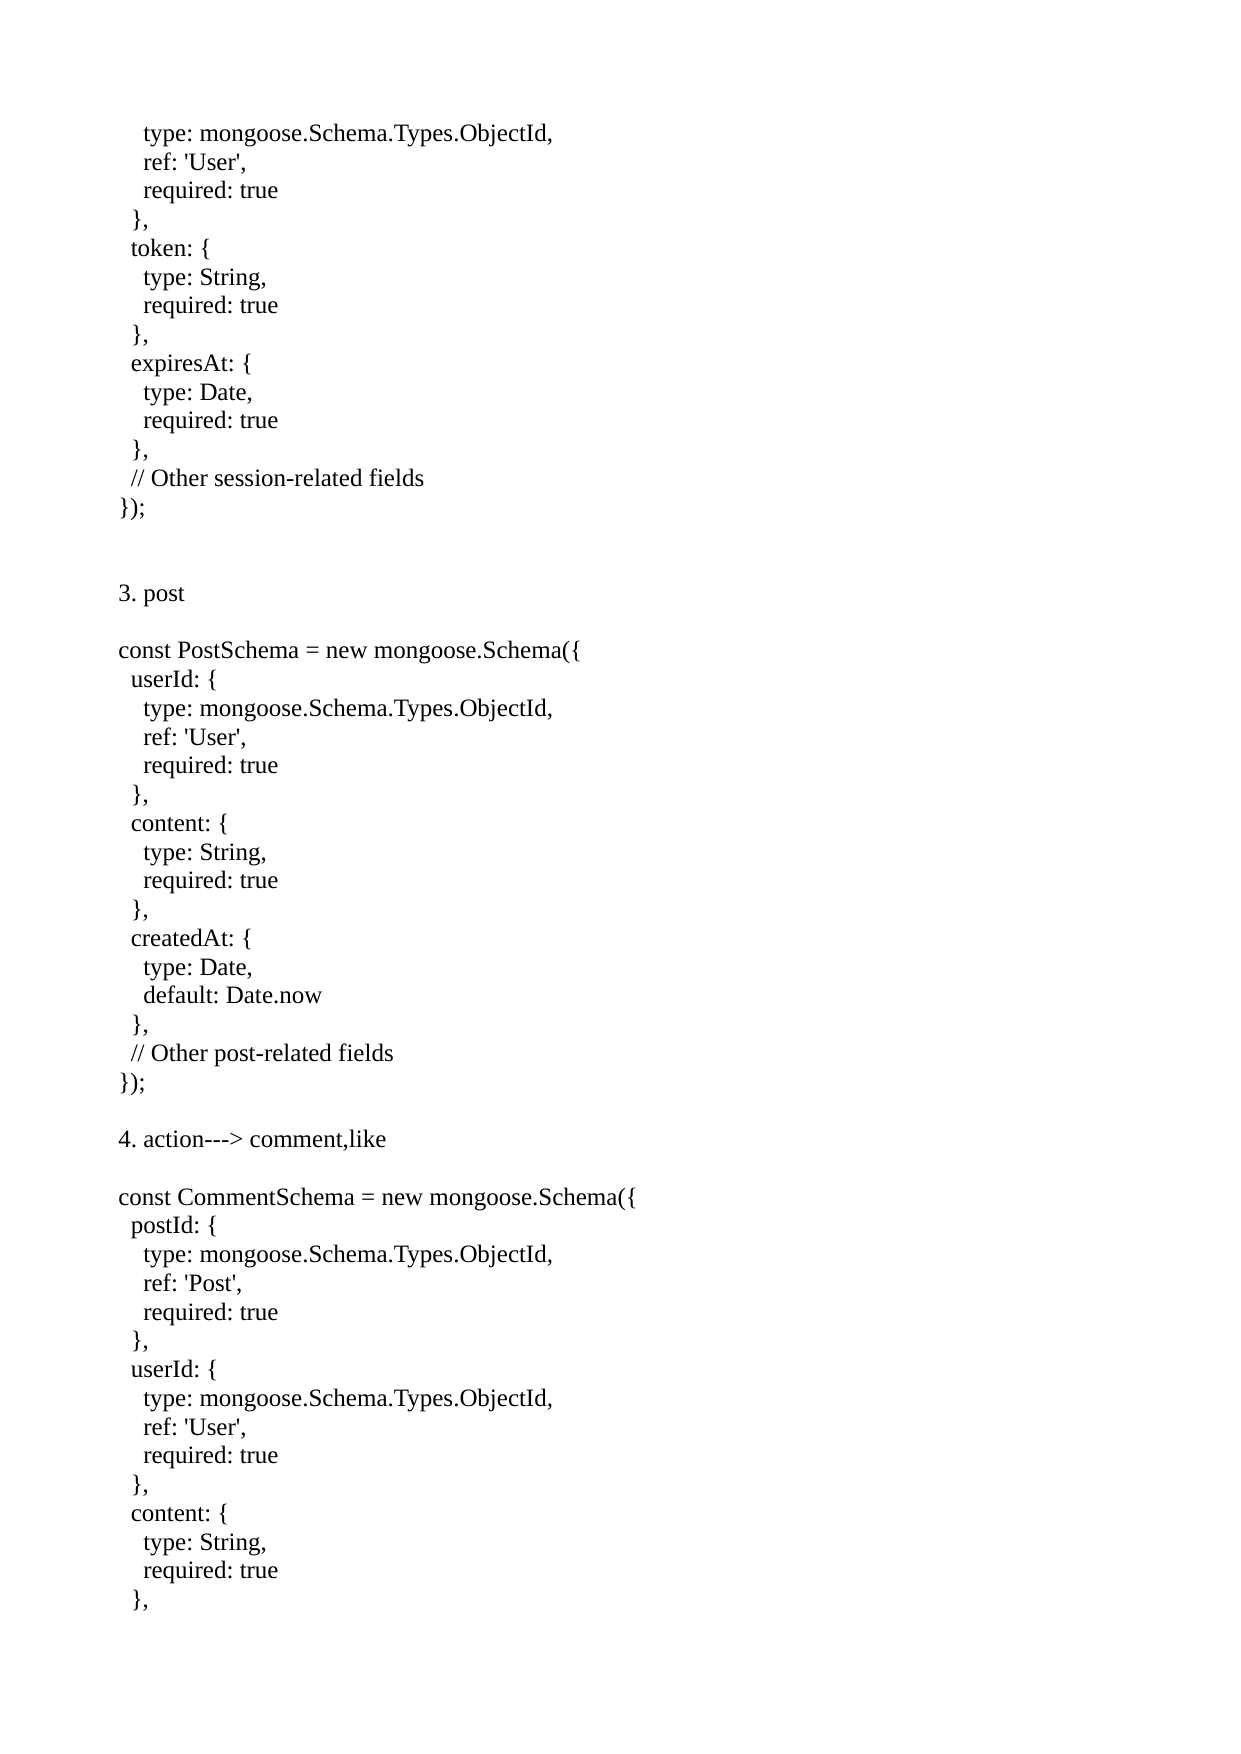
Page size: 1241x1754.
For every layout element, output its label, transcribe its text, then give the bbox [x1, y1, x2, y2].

text }, [118, 319, 1122, 348]
text }, [118, 204, 1122, 233]
text postId: { [118, 1211, 1122, 1239]
text }, [118, 1009, 1122, 1038]
text }, [118, 1469, 1122, 1498]
text type: mongoose.Schema.Types.ObjectId, [118, 118, 1122, 147]
text ref: 'User', [118, 147, 1122, 176]
text type: mongoose.Schema.Types.ObjectId, [118, 1239, 1122, 1268]
text ref: 'User', [118, 722, 1122, 751]
text required: true [118, 751, 1122, 779]
text }, [118, 1584, 1122, 1613]
text userId: { [118, 1354, 1122, 1383]
text required: true [118, 291, 1122, 319]
text }); [118, 1067, 1122, 1096]
text type: Date, [118, 377, 1122, 406]
text // Other session-related fields [118, 463, 1122, 492]
text content: { [118, 1498, 1122, 1527]
text ref: 'User', [118, 1412, 1122, 1441]
text required: true [118, 1556, 1122, 1584]
text required: true [118, 1297, 1122, 1326]
text type: Date, [118, 952, 1122, 981]
text 3. post [118, 578, 1122, 607]
text ref: 'Post', [118, 1268, 1122, 1297]
text token: { [118, 233, 1122, 262]
text }, [118, 434, 1122, 463]
text default: Date.now [118, 981, 1122, 1009]
text required: true [118, 866, 1122, 894]
text const PostSchema = new mongoose.Schema({ [118, 636, 1122, 664]
text userId: { [118, 664, 1122, 693]
text type: String, [118, 1527, 1122, 1556]
text }); [118, 492, 1122, 521]
text const CommentSchema = new mongoose.Schema({ [118, 1182, 1122, 1211]
text 4. action---> comment,like [118, 1124, 1122, 1153]
text type: String, [118, 837, 1122, 866]
text // Other post-related fields [118, 1038, 1122, 1067]
text type: mongoose.Schema.Types.ObjectId, [118, 693, 1122, 722]
text type: mongoose.Schema.Types.ObjectId, [118, 1383, 1122, 1412]
text }, [118, 1326, 1122, 1354]
text }, [118, 894, 1122, 923]
text required: true [118, 1441, 1122, 1469]
text type: String, [118, 262, 1122, 291]
text createdAt: { [118, 923, 1122, 952]
text }, [118, 779, 1122, 808]
text expiresAt: { [118, 348, 1122, 377]
text content: { [118, 808, 1122, 837]
text required: true [118, 176, 1122, 204]
text required: true [118, 406, 1122, 434]
